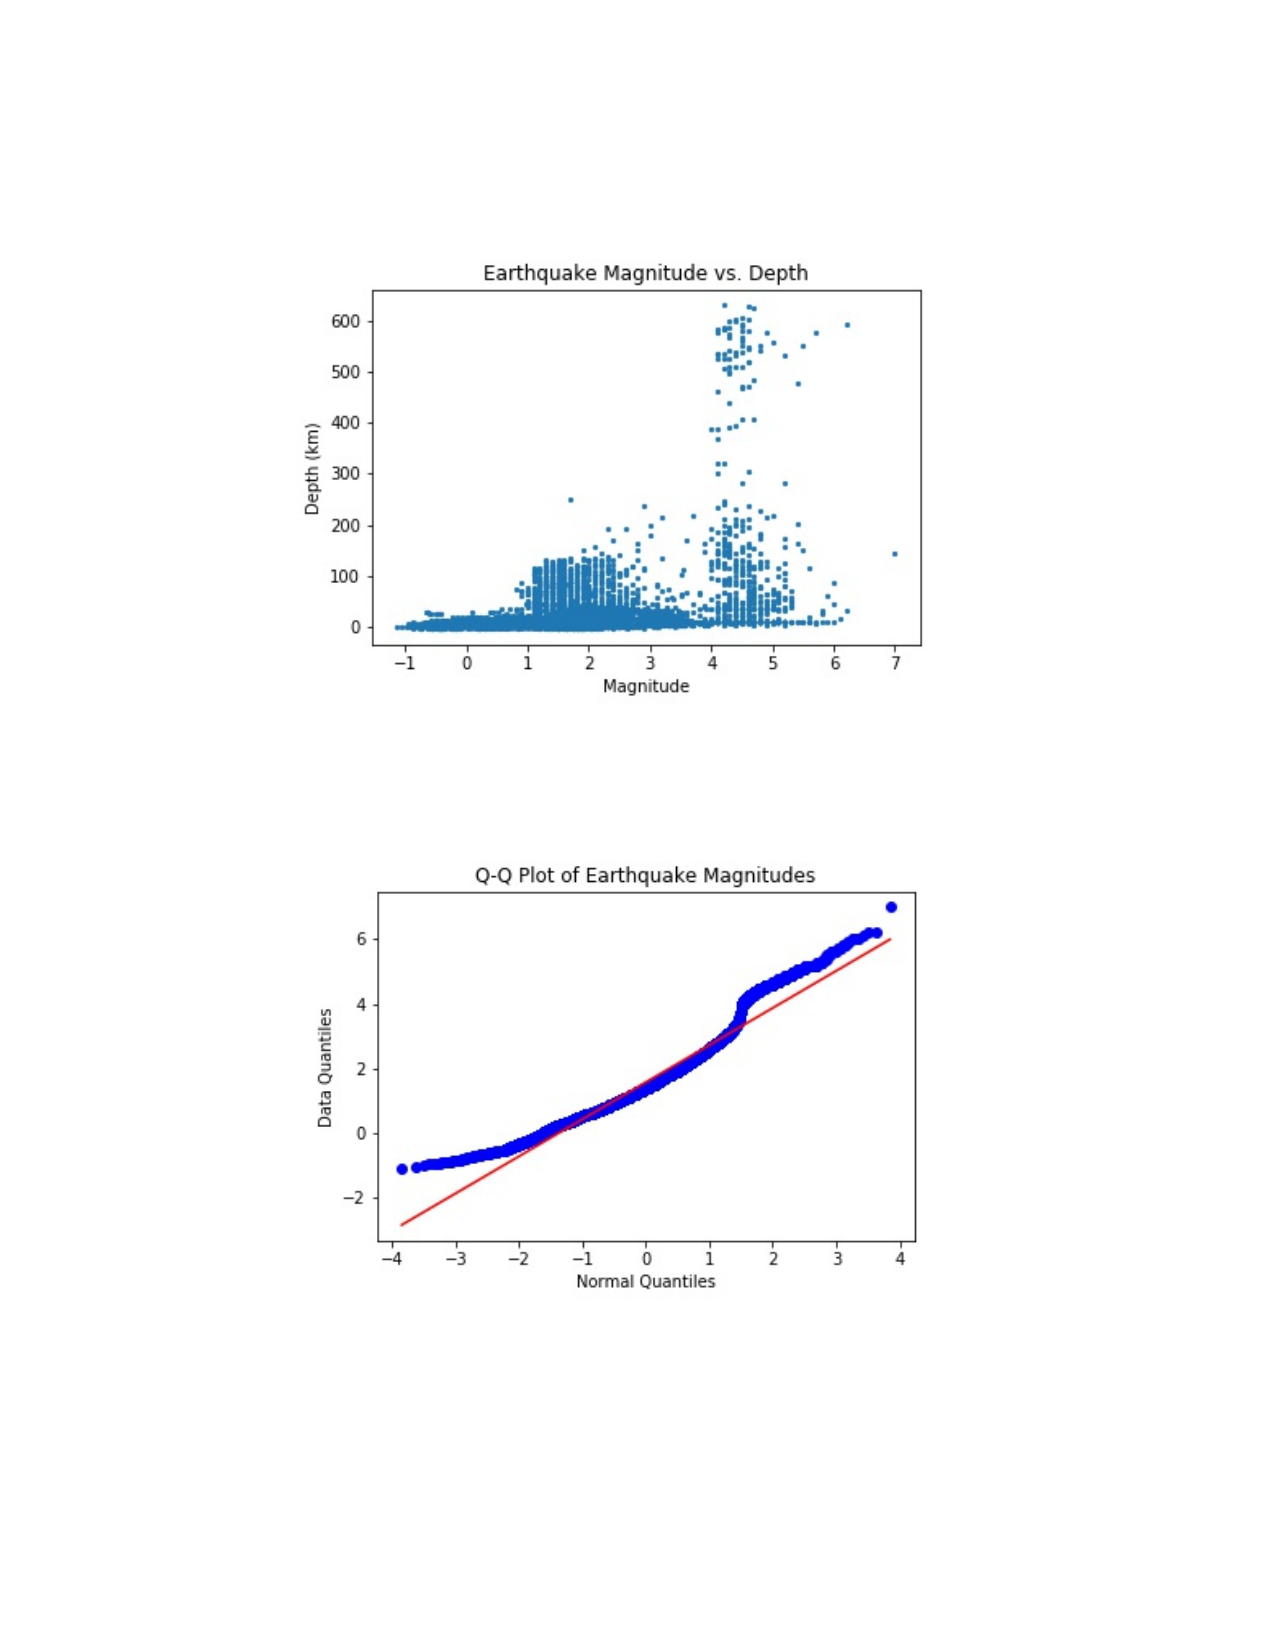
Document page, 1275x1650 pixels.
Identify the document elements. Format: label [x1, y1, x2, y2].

picture [291, 836, 984, 1299]
picture [284, 233, 991, 704]
